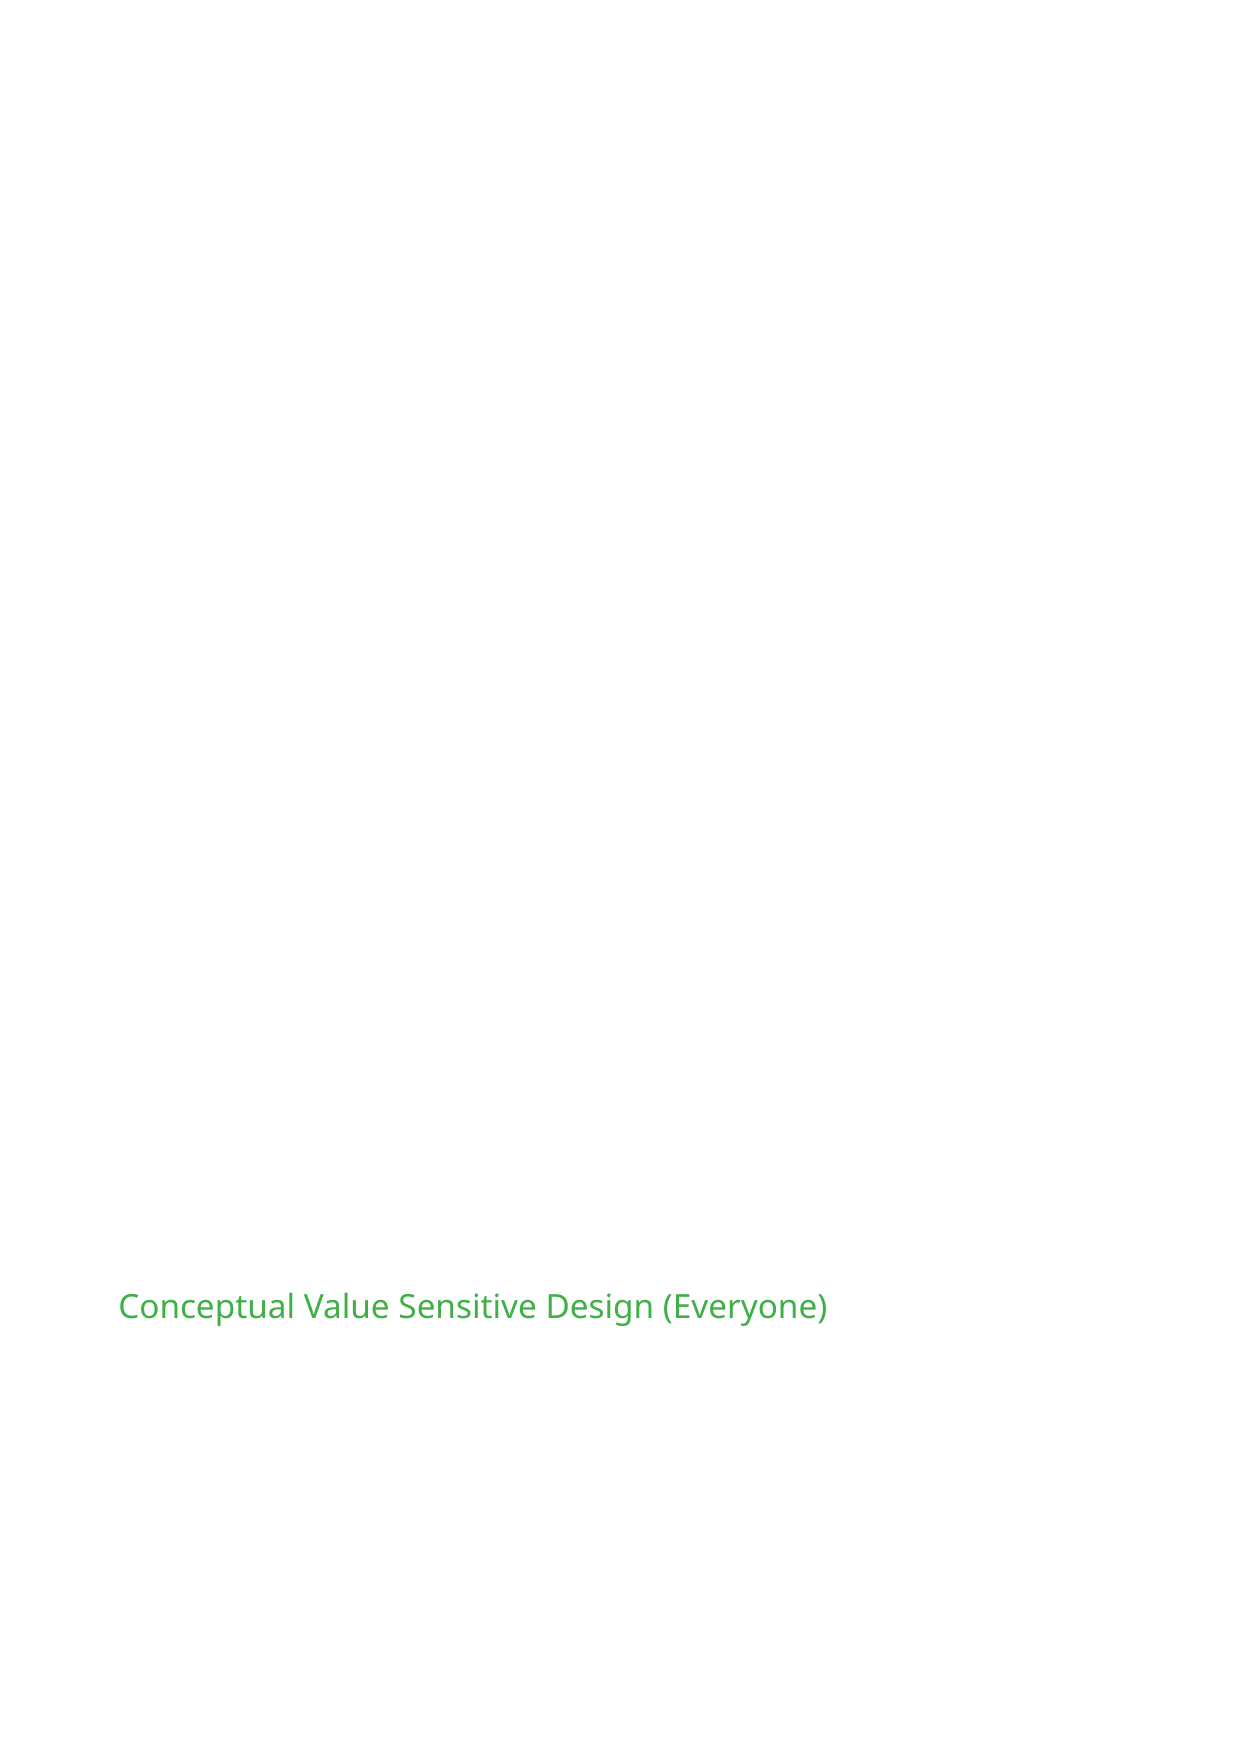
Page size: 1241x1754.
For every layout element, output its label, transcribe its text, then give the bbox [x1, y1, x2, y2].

text Conceptual Value Sensitive Design (Everyone) [118, 1282, 1122, 1328]
